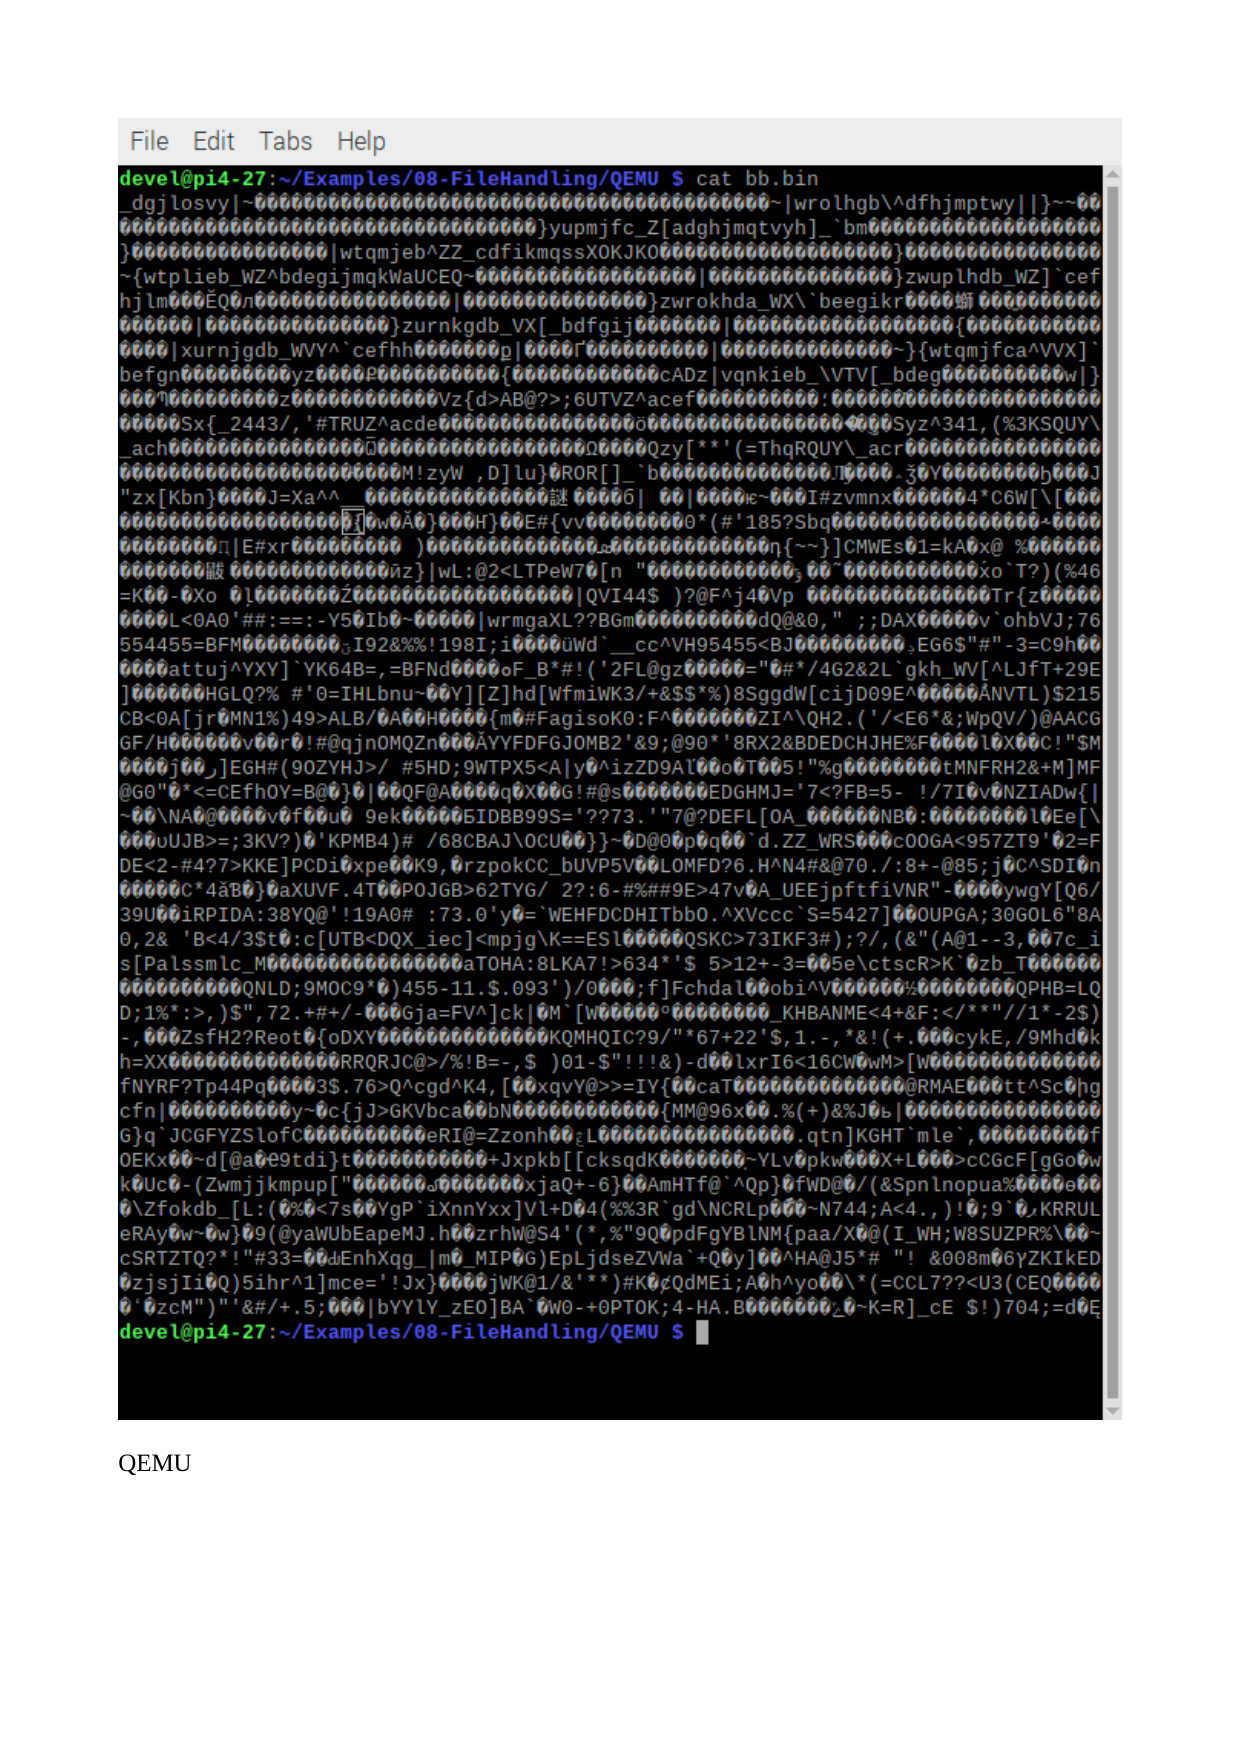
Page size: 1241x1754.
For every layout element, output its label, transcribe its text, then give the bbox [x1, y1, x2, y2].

picture [118, 118, 1123, 1420]
text QEMU [118, 1448, 1122, 1477]
